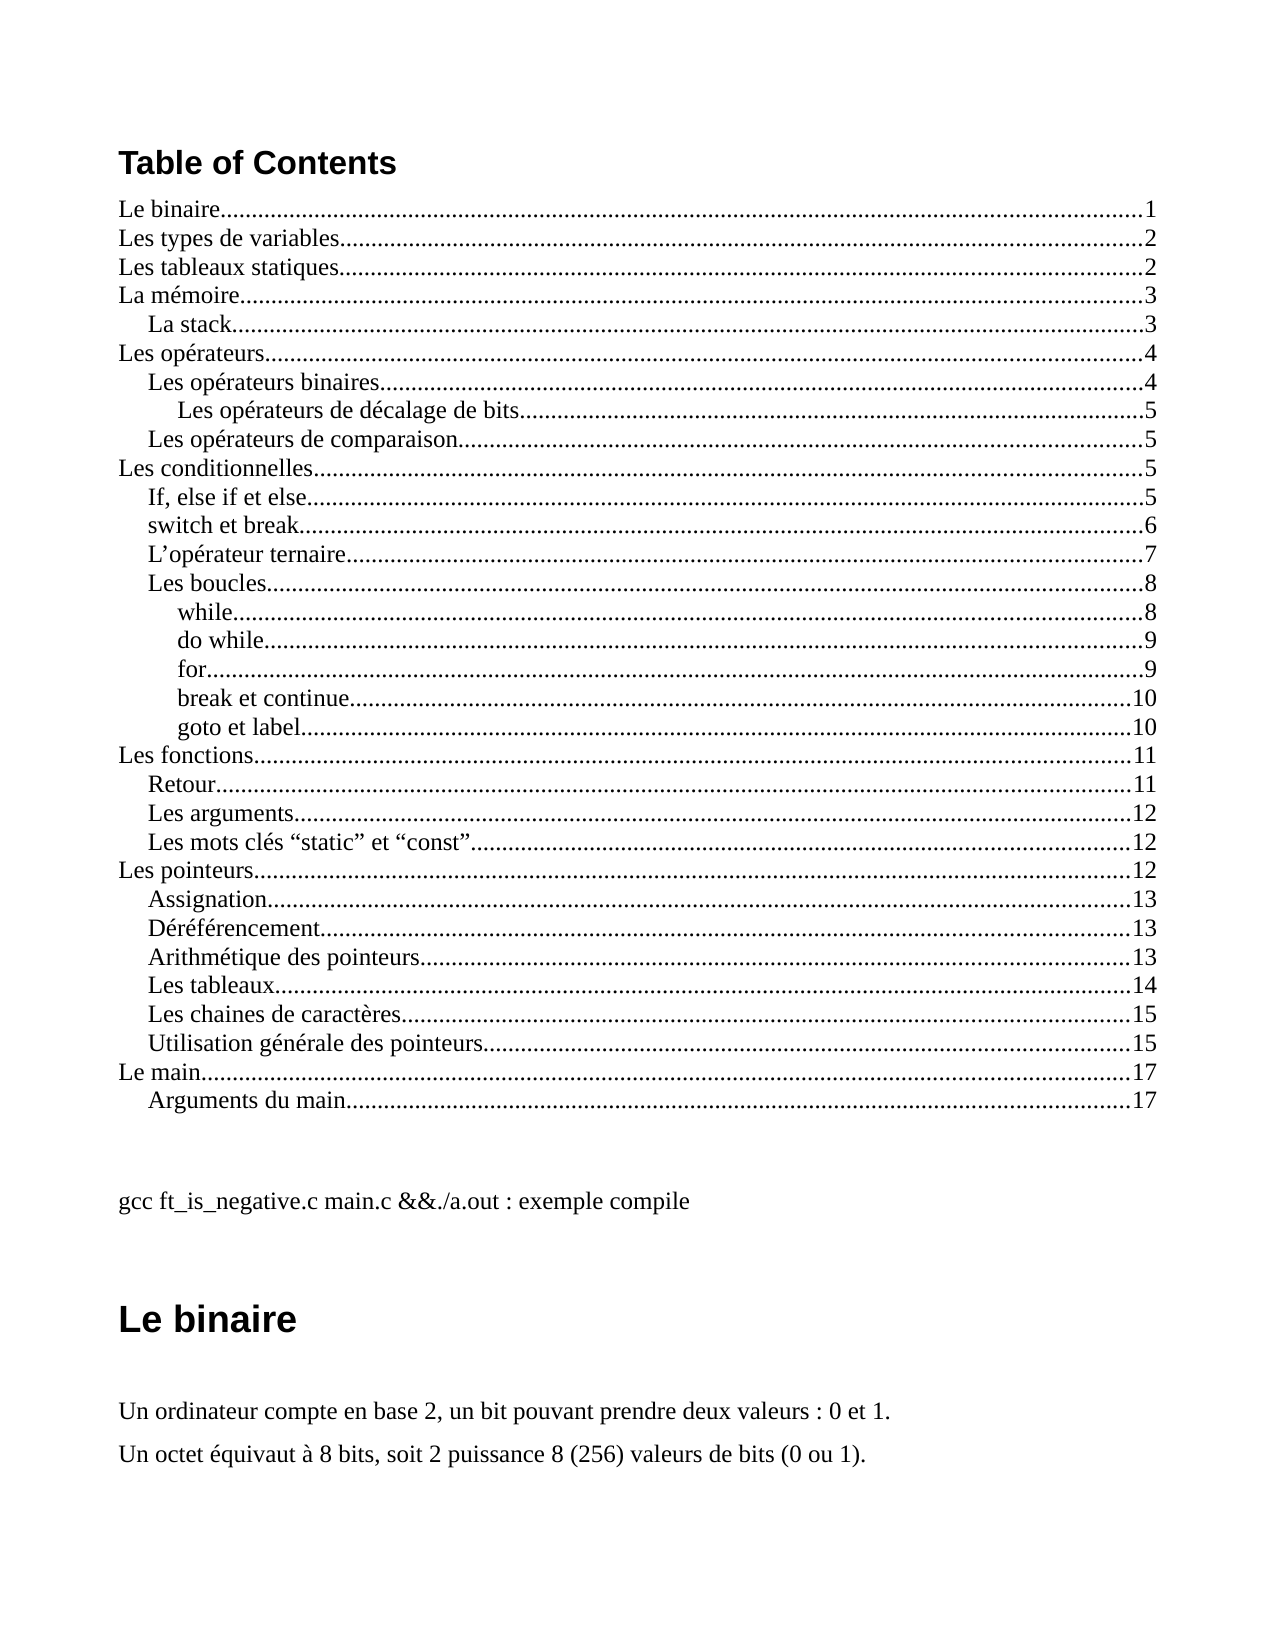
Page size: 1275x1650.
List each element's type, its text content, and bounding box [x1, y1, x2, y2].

text Le main 17 [118, 1057, 1157, 1085]
subtitle Le binaire [118, 1297, 1157, 1341]
subtitle Table of Contents [118, 143, 1157, 182]
text Les opérateurs binaires 4 [148, 367, 1157, 395]
text Déréférencement 13 [148, 913, 1157, 942]
text L’opérateur ternaire 7 [148, 539, 1157, 568]
text Assignation 13 [148, 884, 1157, 913]
text do while 9 [177, 625, 1157, 654]
text Les arguments 12 [148, 798, 1157, 827]
text gcc ft_is_negative.c main.c &&./a.out : exemple compile [118, 1186, 1157, 1215]
text If, else if et else 5 [148, 482, 1157, 510]
text Les opérateurs de comparaison 5 [148, 424, 1157, 453]
text for 9 [177, 654, 1157, 683]
text Un ordinateur compte en base 2, un bit pouvant prendre deux valeurs : 0 et 1. [118, 1396, 1157, 1425]
text Un octet équivaut à 8 bits, soit 2 puissance 8 (256) valeurs de bits (0 ou 1). [118, 1439, 1157, 1468]
text La mémoire 3 [118, 280, 1157, 309]
text Les mots clés “static” et “const” 12 [148, 827, 1157, 855]
text break et continue 10 [177, 683, 1157, 712]
text while 8 [177, 597, 1157, 625]
text switch et break 6 [148, 510, 1157, 539]
text Les boucles 8 [148, 568, 1157, 597]
text Les tableaux statiques 2 [118, 252, 1157, 280]
text Les conditionnelles 5 [118, 453, 1157, 482]
text Les pointeurs 12 [118, 855, 1157, 884]
text Arithmétique des pointeurs 13 [148, 942, 1157, 970]
text Les opérateurs de décalage de bits 5 [177, 395, 1157, 424]
text Retour 11 [148, 769, 1157, 798]
text Les chaines de caractères 15 [148, 999, 1157, 1028]
text Utilisation générale des pointeurs 15 [148, 1028, 1157, 1057]
text Les tableaux 14 [148, 970, 1157, 999]
text Les opérateurs 4 [118, 338, 1157, 367]
text Les fonctions 11 [118, 740, 1157, 769]
text Le binaire 1 [118, 194, 1157, 223]
text La stack 3 [148, 309, 1157, 338]
text Les types de variables 2 [118, 223, 1157, 252]
text goto et label 10 [177, 712, 1157, 740]
text Arguments du main 17 [148, 1085, 1157, 1114]
